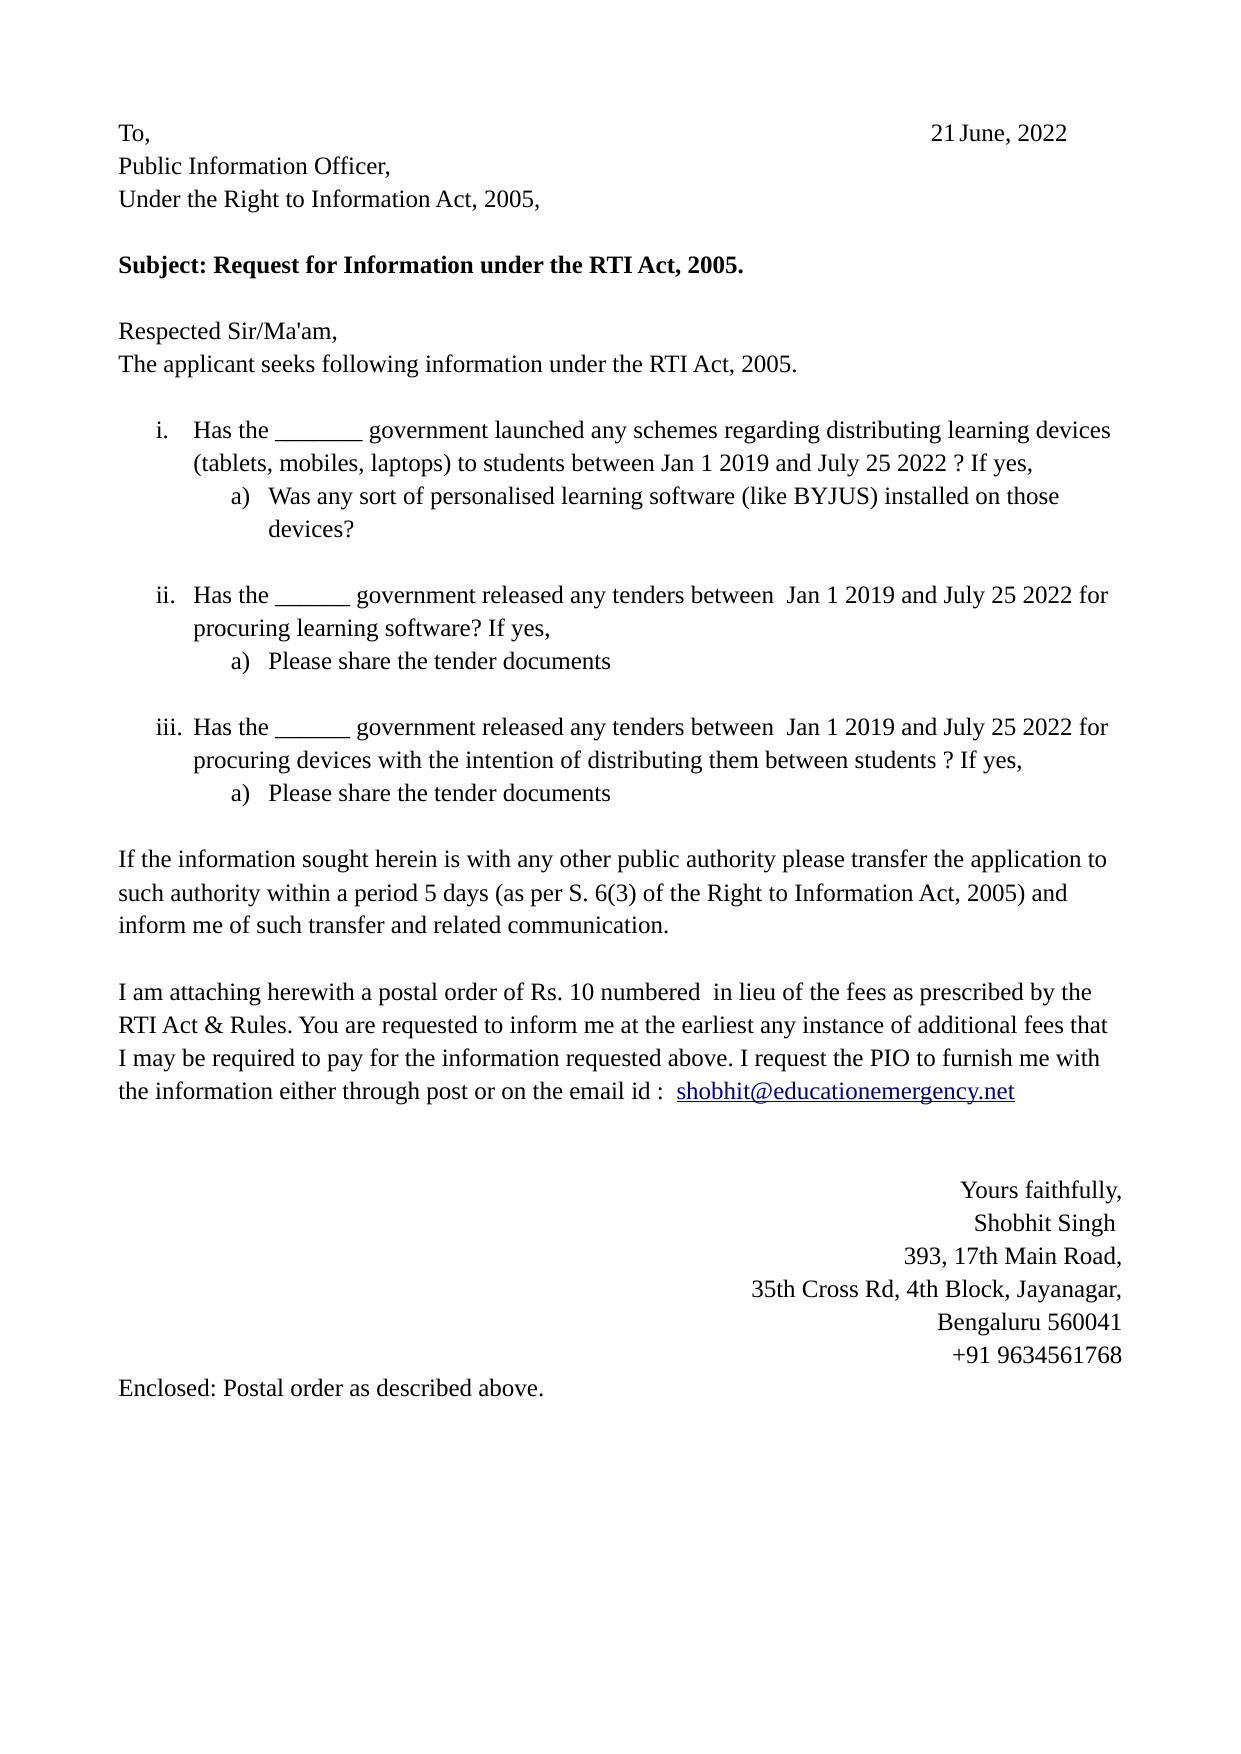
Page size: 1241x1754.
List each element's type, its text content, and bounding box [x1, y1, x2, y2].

text Respected Sir/Ma'am, [118, 316, 1122, 345]
list Has the _______ government launched any schemes regarding distributing learning devices (tablets, mobiles, laptops) to students between Jan 1 2019 and July 25 2022 ? If yes, [156, 415, 1122, 477]
text Bengaluru 560041 [118, 1307, 1122, 1336]
text 35th Cross Rd, 4th Block, Jayanagar, [118, 1274, 1122, 1303]
list Has the ______ government released any tenders between Jan 1 2019 and July 25 2022 for procuring learning software? If yes, [156, 580, 1122, 642]
text 393, 17th Main Road, [118, 1241, 1122, 1269]
text Subject: Request for Information under the RTI Act, 2005. [118, 250, 1122, 279]
text Public Information Officer, [118, 151, 1122, 180]
text The applicant seeks following information under the RTI Act, 2005. [118, 349, 1122, 378]
text Yours faithfully, [118, 1175, 1122, 1203]
text Under the Right to Information Act, 2005, [118, 184, 1122, 213]
text To, 21 June, 2022 [118, 118, 1122, 147]
text Enclosed: Postal order as described above. [118, 1373, 1122, 1402]
list Has the ______ government released any tenders between Jan 1 2019 and July 25 2022 for procuring devices with the intention of distributing them between students ? If yes, [156, 712, 1122, 774]
text +91 9634561768 [118, 1340, 1122, 1369]
text I am attaching herewith a postal order of Rs. 10 numbered in lieu of the fees as prescribed by the RTI Act & Rules. You are requested to inform me at the earliest any instance of additional fees that I may be required to pay for the information requested above. I request the PIO to furnish me with the information either through post or on the email id : shobhit@educationemergency.net [118, 977, 1122, 1104]
text If the information sought herein is with any other public authority please transfer the application to such authority within a period 5 days (as per S. 6(3) of the Right to Information Act, 2005) and inform me of such transfer and related communication. [118, 844, 1122, 939]
list Please share the tender documents [231, 778, 1122, 807]
text Shobhit Singh [118, 1208, 1122, 1237]
list Please share the tender documents [231, 646, 1122, 675]
list Was any sort of personalised learning software (like BYJUS) installed on those devices? [231, 481, 1122, 543]
